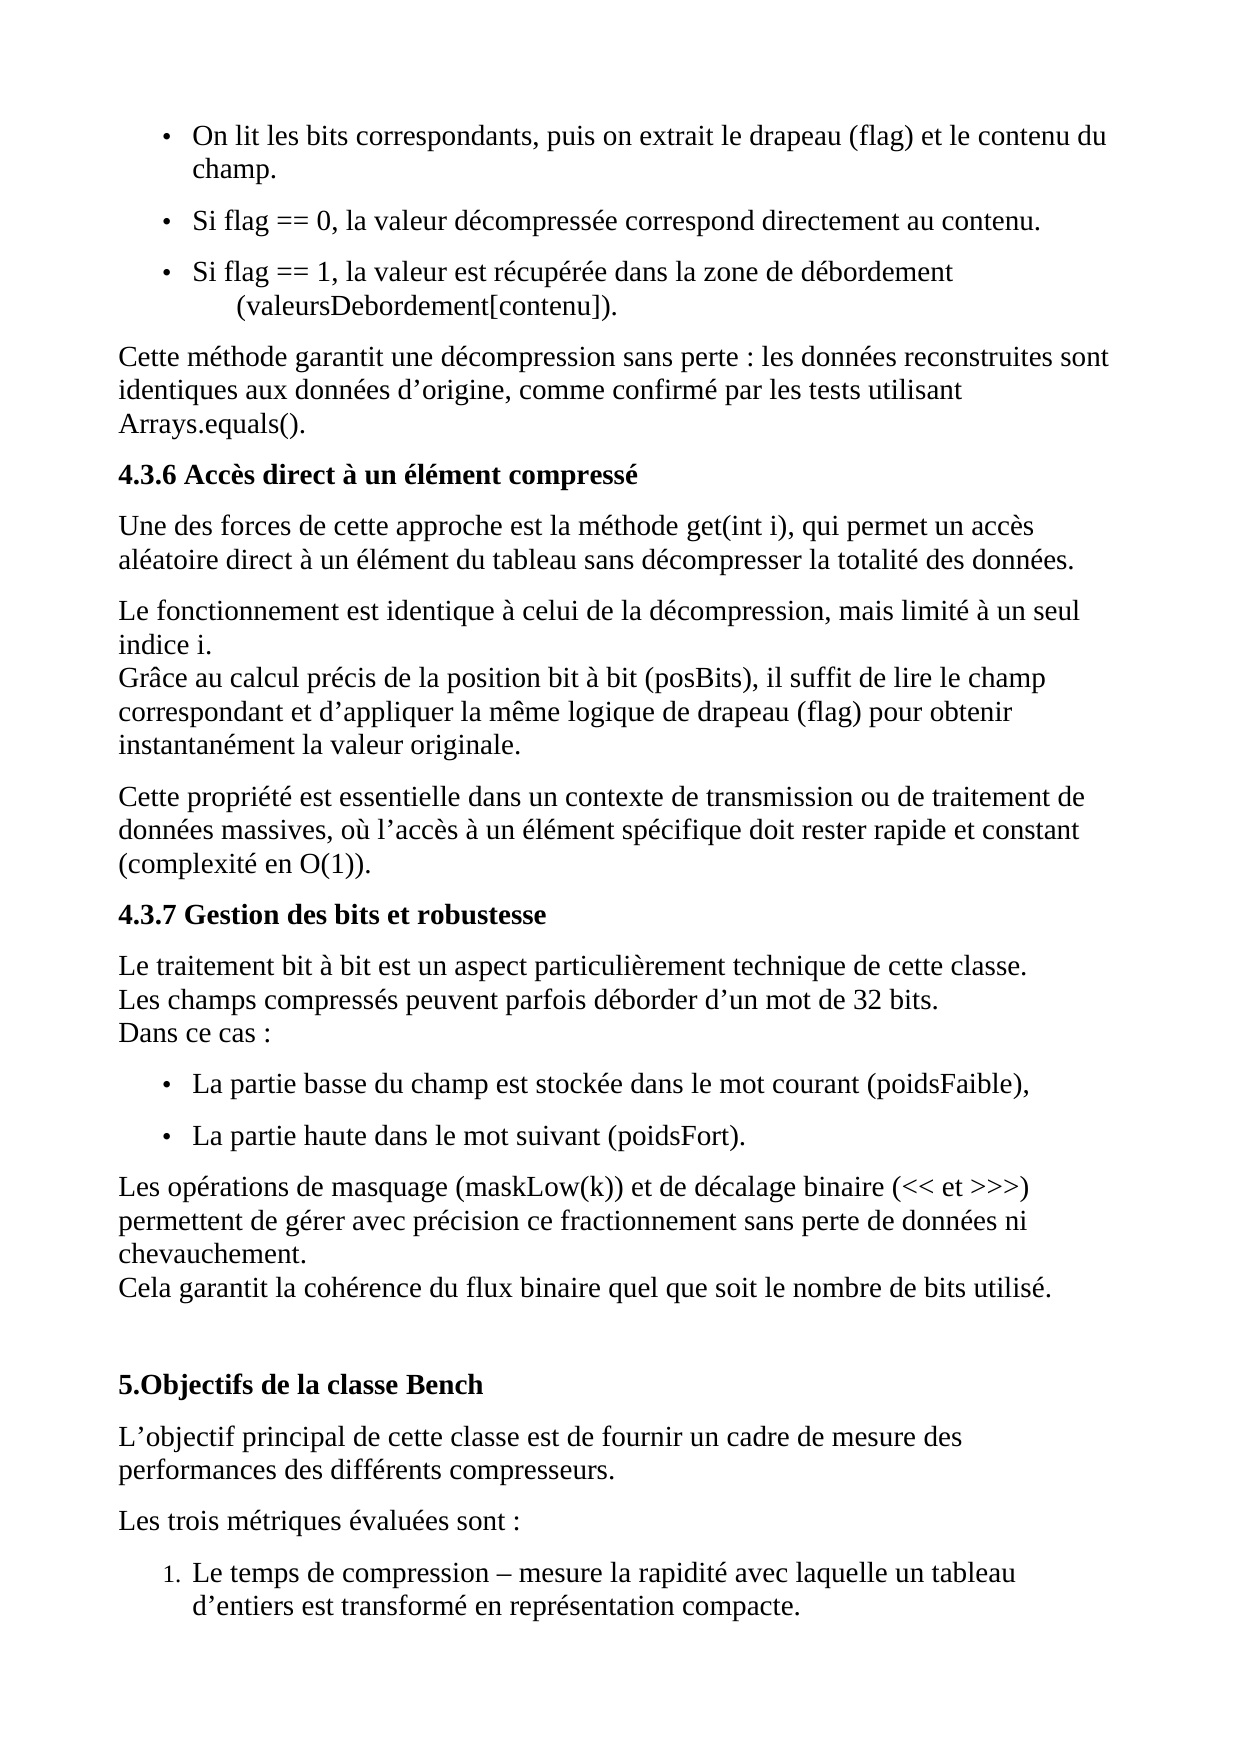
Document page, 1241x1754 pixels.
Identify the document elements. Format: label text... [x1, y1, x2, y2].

subtitle 4.3.7 Gestion des bits et robustesse [118, 897, 1122, 931]
list La partie basse du champ est stockée dans le mot courant (poidsFaible), [162, 1067, 1122, 1100]
list La partie haute dans le mot suivant (poidsFort). [162, 1118, 1122, 1151]
text Les opérations de masquage (maskLow(k)) et de décalage binaire (<< et >>>) permettent de gérer avec précision ce fractionnement sans perte de données ni chevauchement. Cela garantit la cohérence du flux binaire quel que soit le nombre de bits utilisé. [118, 1169, 1122, 1303]
text L’objectif principal de cette classe est de fournir un cadre de mesure des performances des différents compresseurs. [118, 1419, 1122, 1486]
list Si flag == 0, la valeur décompressée correspond directement au contenu. [162, 203, 1122, 236]
text 5.Objectifs de la classe Bench [118, 1367, 1122, 1401]
text Cette propriété est essentielle dans un contexte de transmission ou de traitement de données massives, où l’accès à un élément spécifique doit rester rapide et constant (complexité en O(1)). [118, 779, 1122, 879]
list On lit les bits correspondants, puis on extrait le drapeau (flag) et le contenu du champ. [162, 118, 1122, 185]
text Le fonctionnement est identique à celui de la décompression, mais limité à un seul indice i. Grâce au calcul précis de la position bit à bit (posBits), il suffit de lire le champ correspondant et d’appliquer la même logique de drapeau (flag) pour obtenir instantanément la valeur originale. [118, 593, 1122, 761]
list Si flag == 1, la valeur est récupérée dans la zone de débordement (valeursDebordement[contenu]). [162, 254, 1122, 321]
text Une des forces de cette approche est la méthode get(int i), qui permet un accès aléatoire direct à un élément du tableau sans décompresser la totalité des données. [118, 508, 1122, 576]
text Les trois métriques évaluées sont : [118, 1503, 1122, 1537]
subtitle 4.3.6 Accès direct à un élément compressé [118, 457, 1122, 491]
text Cette méthode garantit une décompression sans perte : les données reconstruites sont identiques aux données d’origine, comme confirmé par les tests utilisant Arrays.equals(). [118, 339, 1122, 439]
text Le traitement bit à bit est un aspect particulièrement technique de cette classe. Les champs compressés peuvent parfois déborder d’un mot de 32 bits. Dans ce cas : [118, 948, 1122, 1049]
list Le temps de compression – mesure la rapidité avec laquelle un tableau d’entiers est transformé en représentation compacte. [162, 1555, 1122, 1622]
